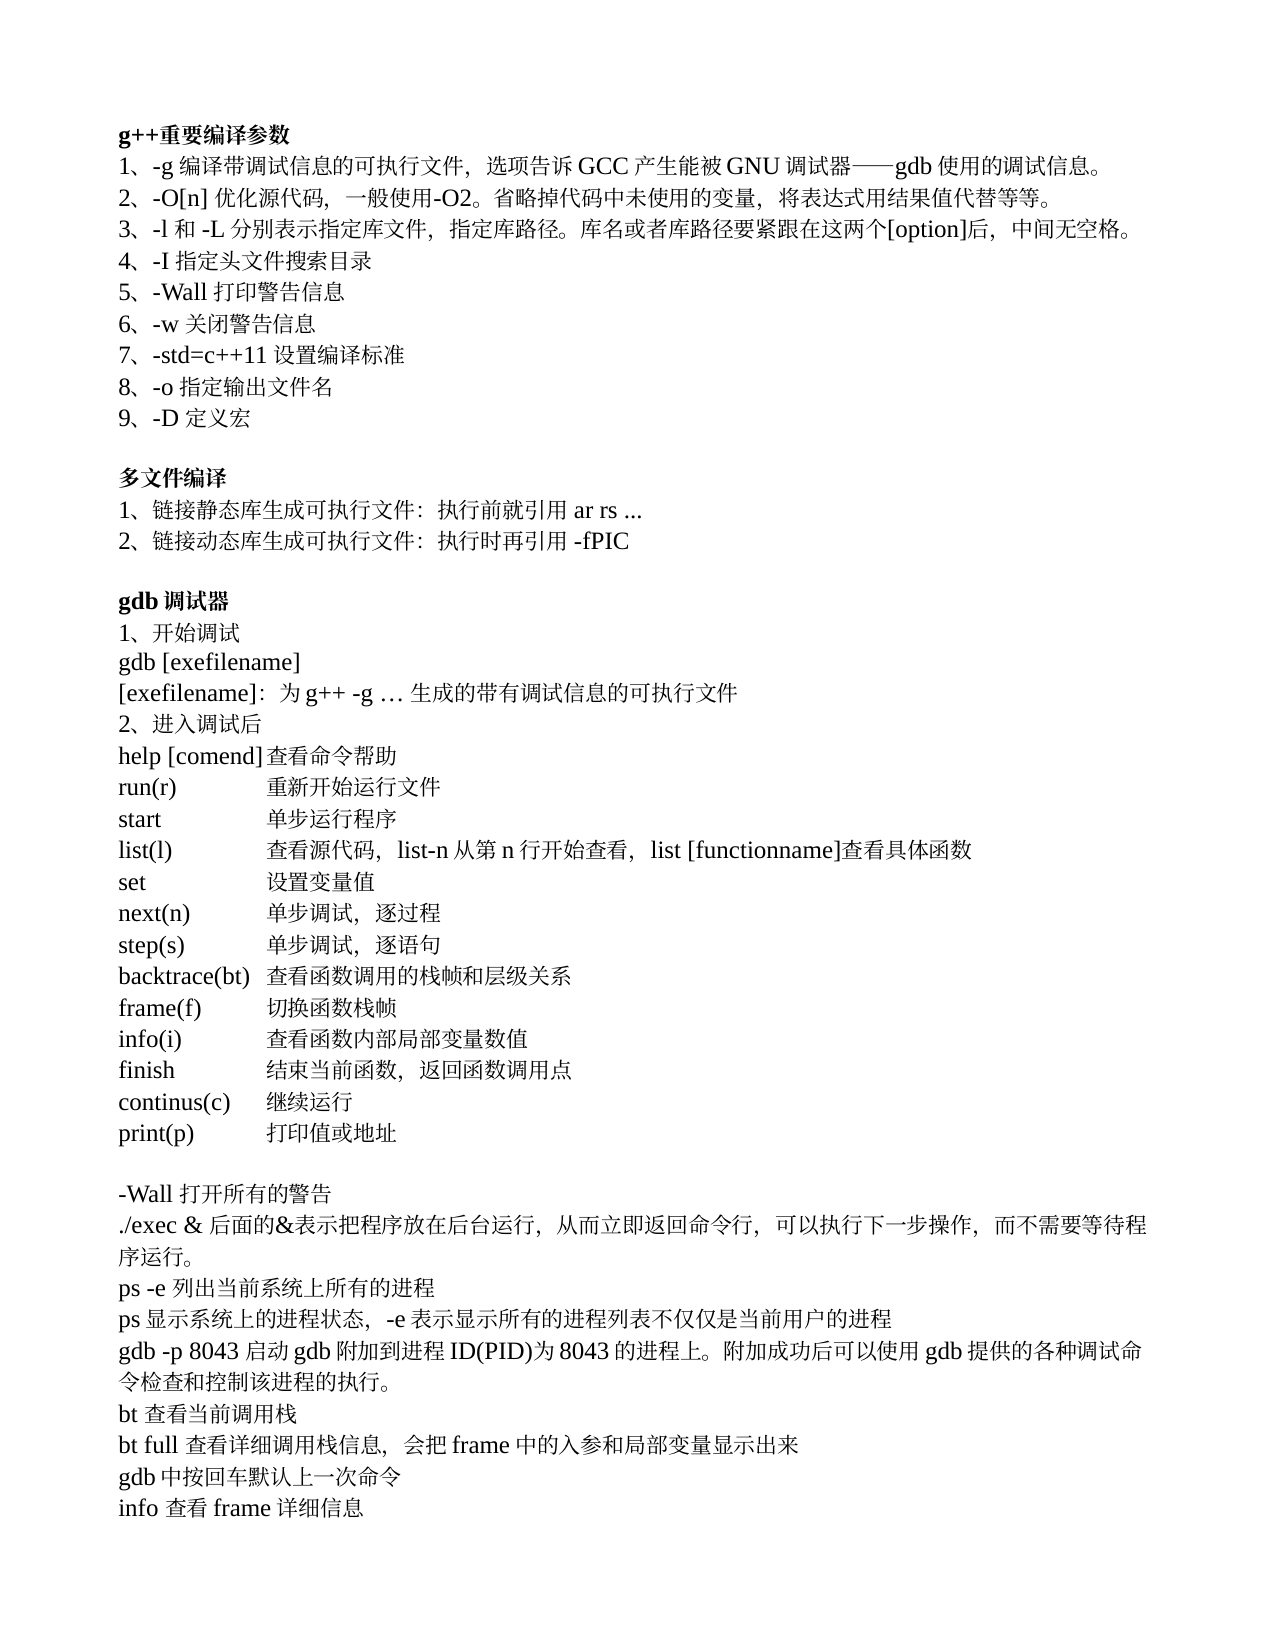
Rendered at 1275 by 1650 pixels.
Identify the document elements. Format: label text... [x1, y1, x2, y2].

text [exefilename]：为g++ -g … 生成的带有调试信息的可执行文件 [118, 676, 1157, 708]
text step(s) 单步调试，逐语句 [118, 928, 1157, 959]
text g++重要编译参数 [118, 118, 1157, 149]
text 5、-Wall 打印警告信息 [118, 275, 1157, 307]
text 7、-std=c++11 设置编译标准 [118, 338, 1157, 370]
text 3、-l 和 -L 分别表示指定库文件，指定库路径。库名或者库路径要紧跟在这两个[option]后，中间无空格。 [118, 212, 1157, 244]
text 6、-w 关闭警告信息 [118, 307, 1157, 338]
text help [comend] 查看命令帮助 [118, 739, 1157, 771]
text info(i) 查看函数内部局部变量数值 [118, 1022, 1157, 1054]
text finish 结束当前函数，返回函数调用点 [118, 1054, 1157, 1085]
text 1、链接静态库生成可执行文件：执行前就引用 ar rs ... [118, 493, 1157, 524]
text set 设置变量值 [118, 865, 1157, 896]
text list(l) 查看源代码，list-n从第n行开始查看，list [functionname]查看具体函数 [118, 833, 1157, 865]
text 多文件编译 [118, 461, 1157, 493]
text 4、-I 指定头文件搜索目录 [118, 244, 1157, 275]
text bt full 查看详细调用栈信息，会把frame中的入参和局部变量显示出来 [118, 1428, 1157, 1460]
text backtrace(bt) 查看函数调用的栈帧和层级关系 [118, 959, 1157, 991]
text gdb中按回车默认上一次命令 [118, 1460, 1157, 1491]
text 1、开始调试 [118, 616, 1157, 647]
text print(p) 打印值或地址 [118, 1117, 1157, 1148]
text -Wall 打开所有的警告 [118, 1177, 1157, 1208]
text continus(c) 继续运行 [118, 1085, 1157, 1117]
text frame(f) 切换函数栈帧 [118, 991, 1157, 1022]
text gdb [exefilename] [118, 647, 1157, 676]
text start 单步运行程序 [118, 802, 1157, 833]
text info 查看frame详细信息 [118, 1491, 1157, 1523]
text next(n) 单步调试，逐过程 [118, 896, 1157, 928]
text 2、链接动态库生成可执行文件：执行时再引用 -fPIC [118, 524, 1157, 556]
text ./exec & 后面的&表示把程序放在后台运行，从而立即返回命令行，可以执行下一步操作，而不需要等待程序运行。 [118, 1208, 1157, 1271]
text 2、-O[n] 优化源代码，一般使用-O2。省略掉代码中未使用的变量，将表达式用结果值代替等等。 [118, 181, 1157, 212]
text ps显示系统上的进程状态，-e表示显示所有的进程列表不仅仅是当前用户的进程 [118, 1303, 1157, 1334]
text 1、-g 编译带调试信息的可执行文件，选项告诉GCC产生能被GNU调试器——gdb使用的调试信息。 [118, 149, 1157, 181]
text run(r) 重新开始运行文件 [118, 771, 1157, 802]
text 9、-D 定义宏 [118, 401, 1157, 433]
text 8、-o 指定输出文件名 [118, 370, 1157, 401]
text ps -e 列出当前系统上所有的进程 [118, 1271, 1157, 1303]
text gdb调试器 [118, 584, 1157, 616]
text 2、进入调试后 [118, 708, 1157, 739]
text bt 查看当前调用栈 [118, 1397, 1157, 1428]
text gdb -p 8043 启动gdb附加到进程ID(PID)为8043的进程上。附加成功后可以使用gdb提供的各种调试命令检查和控制该进程的执行。 [118, 1334, 1157, 1397]
